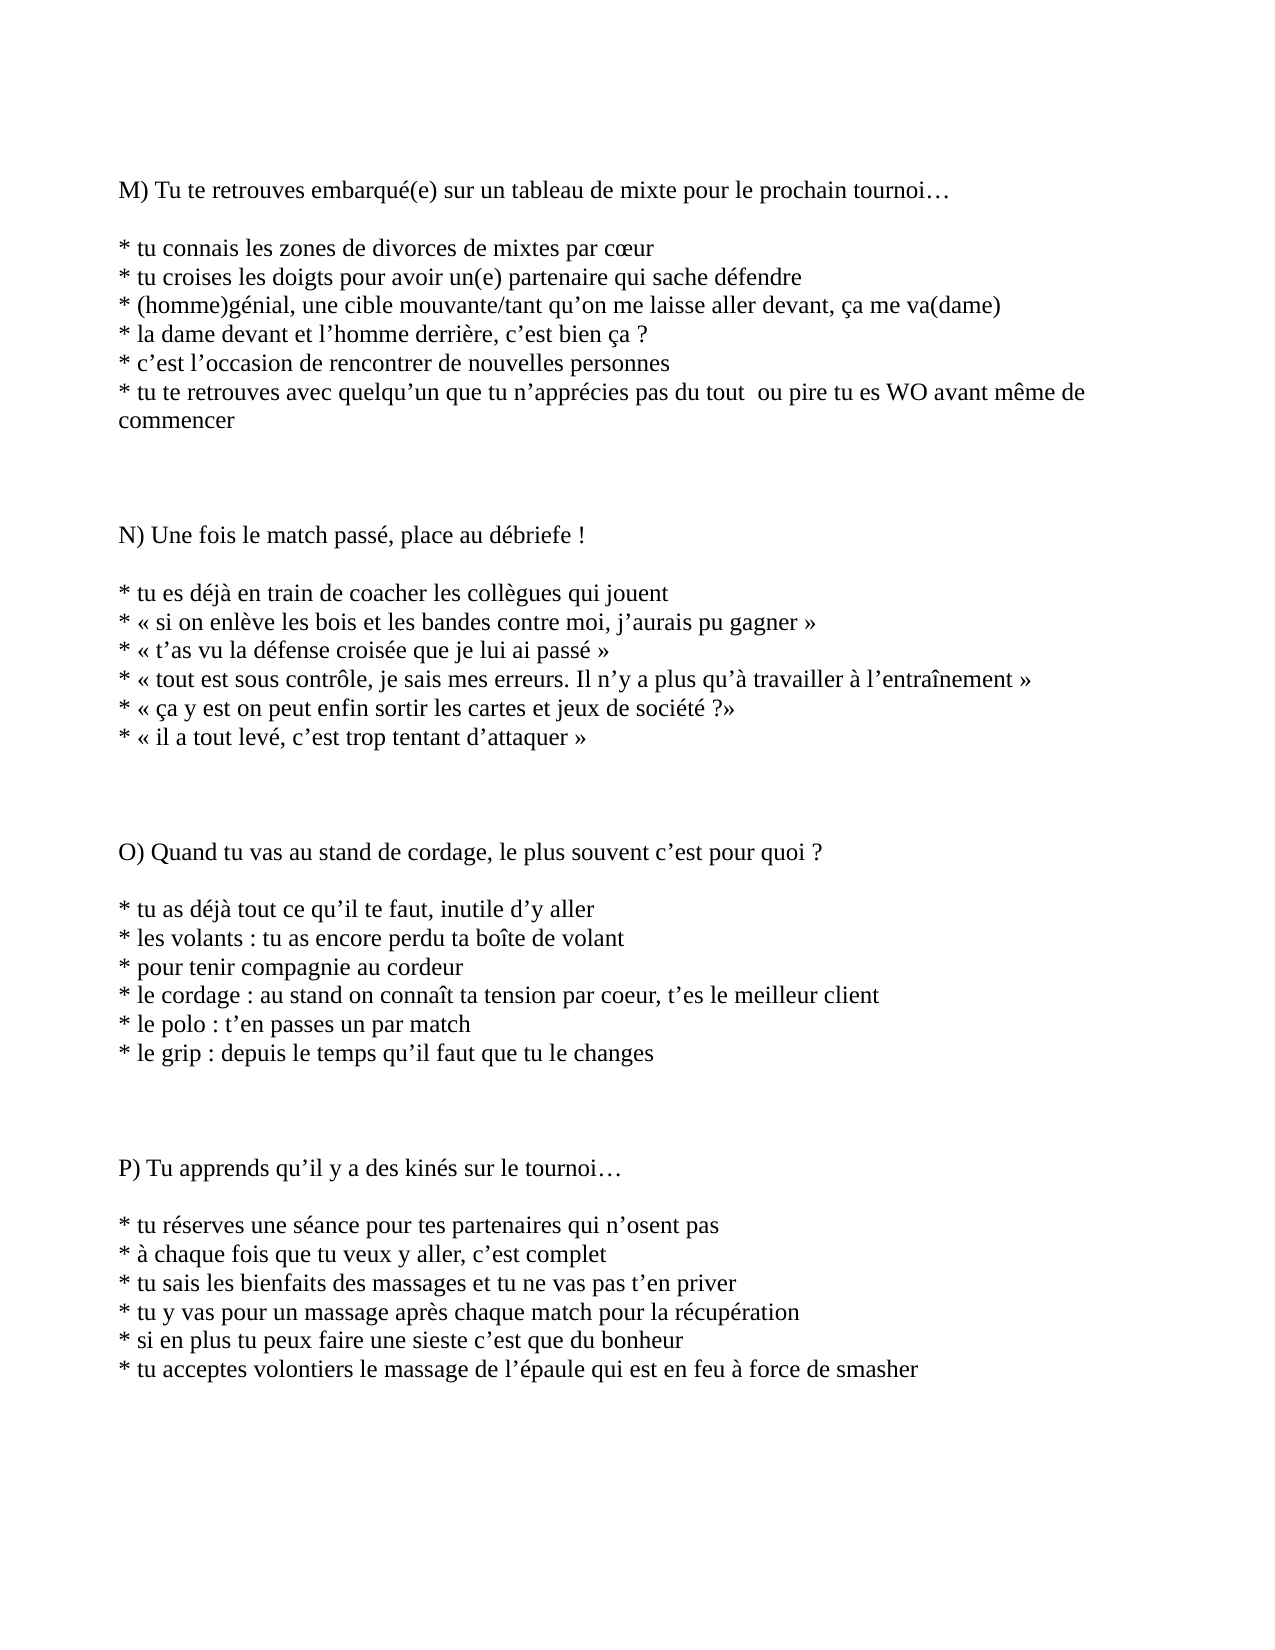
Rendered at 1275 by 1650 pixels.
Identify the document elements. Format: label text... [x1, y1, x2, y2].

text * pour tenir compagnie au cordeur [118, 952, 1157, 981]
text * le cordage : au stand on connaît ta tension par coeur, t’es le meilleur client [118, 981, 1157, 1009]
text O) Quand tu vas au stand de cordage, le plus souvent c’est pour quoi ? [118, 837, 1157, 866]
text * à chaque fois que tu veux y aller, c’est complet [118, 1239, 1157, 1268]
text * « t’as vu la défense croisée que je lui ai passé » [118, 636, 1157, 664]
text * « tout est sous contrôle, je sais mes erreurs. Il n’y a plus qu’à travailler à l’entraînement » [118, 664, 1157, 693]
text * la dame devant et l’homme derrière, c’est bien ça ? [118, 319, 1157, 348]
text * « il a tout levé, c’est trop tentant d’attaquer » [118, 722, 1157, 751]
text * tu es déjà en train de coacher les collègues qui jouent [118, 578, 1157, 607]
text * c’est l’occasion de rencontrer de nouvelles personnes [118, 348, 1157, 377]
text * tu réserves une séance pour tes partenaires qui n’osent pas [118, 1211, 1157, 1239]
text * tu te retrouves avec quelqu’un que tu n’apprécies pas du tout ou pire tu es WO avant même de commencer [118, 377, 1157, 434]
text * si en plus tu peux faire une sieste c’est que du bonheur [118, 1326, 1157, 1354]
text * tu sais les bienfaits des massages et tu ne vas pas t’en priver [118, 1268, 1157, 1297]
text * tu connais les zones de divorces de mixtes par cœur [118, 233, 1157, 262]
text * le polo : t’en passes un par match [118, 1009, 1157, 1038]
text * « si on enlève les bois et les bandes contre moi, j’aurais pu gagner » [118, 607, 1157, 636]
text N) Une fois le match passé, place au débriefe ! [118, 521, 1157, 549]
text * le grip : depuis le temps qu’il faut que tu le changes [118, 1038, 1157, 1067]
text * tu acceptes volontiers le massage de l’épaule qui est en feu à force de smasher [118, 1354, 1157, 1383]
text * tu croises les doigts pour avoir un(e) partenaire qui sache défendre [118, 262, 1157, 291]
text P) Tu apprends qu’il y a des kinés sur le tournoi… [118, 1153, 1157, 1182]
text * (homme)génial, une cible mouvante/tant qu’on me laisse aller devant, ça me va(dame) [118, 291, 1157, 319]
text * tu as déjà tout ce qu’il te faut, inutile d’y aller [118, 894, 1157, 923]
text * « ça y est on peut enfin sortir les cartes et jeux de société ?» [118, 693, 1157, 722]
text * tu y vas pour un massage après chaque match pour la récupération [118, 1297, 1157, 1326]
text M) Tu te retrouves embarqué(e) sur un tableau de mixte pour le prochain tournoi… [118, 176, 1157, 204]
text * les volants : tu as encore perdu ta boîte de volant [118, 923, 1157, 952]
